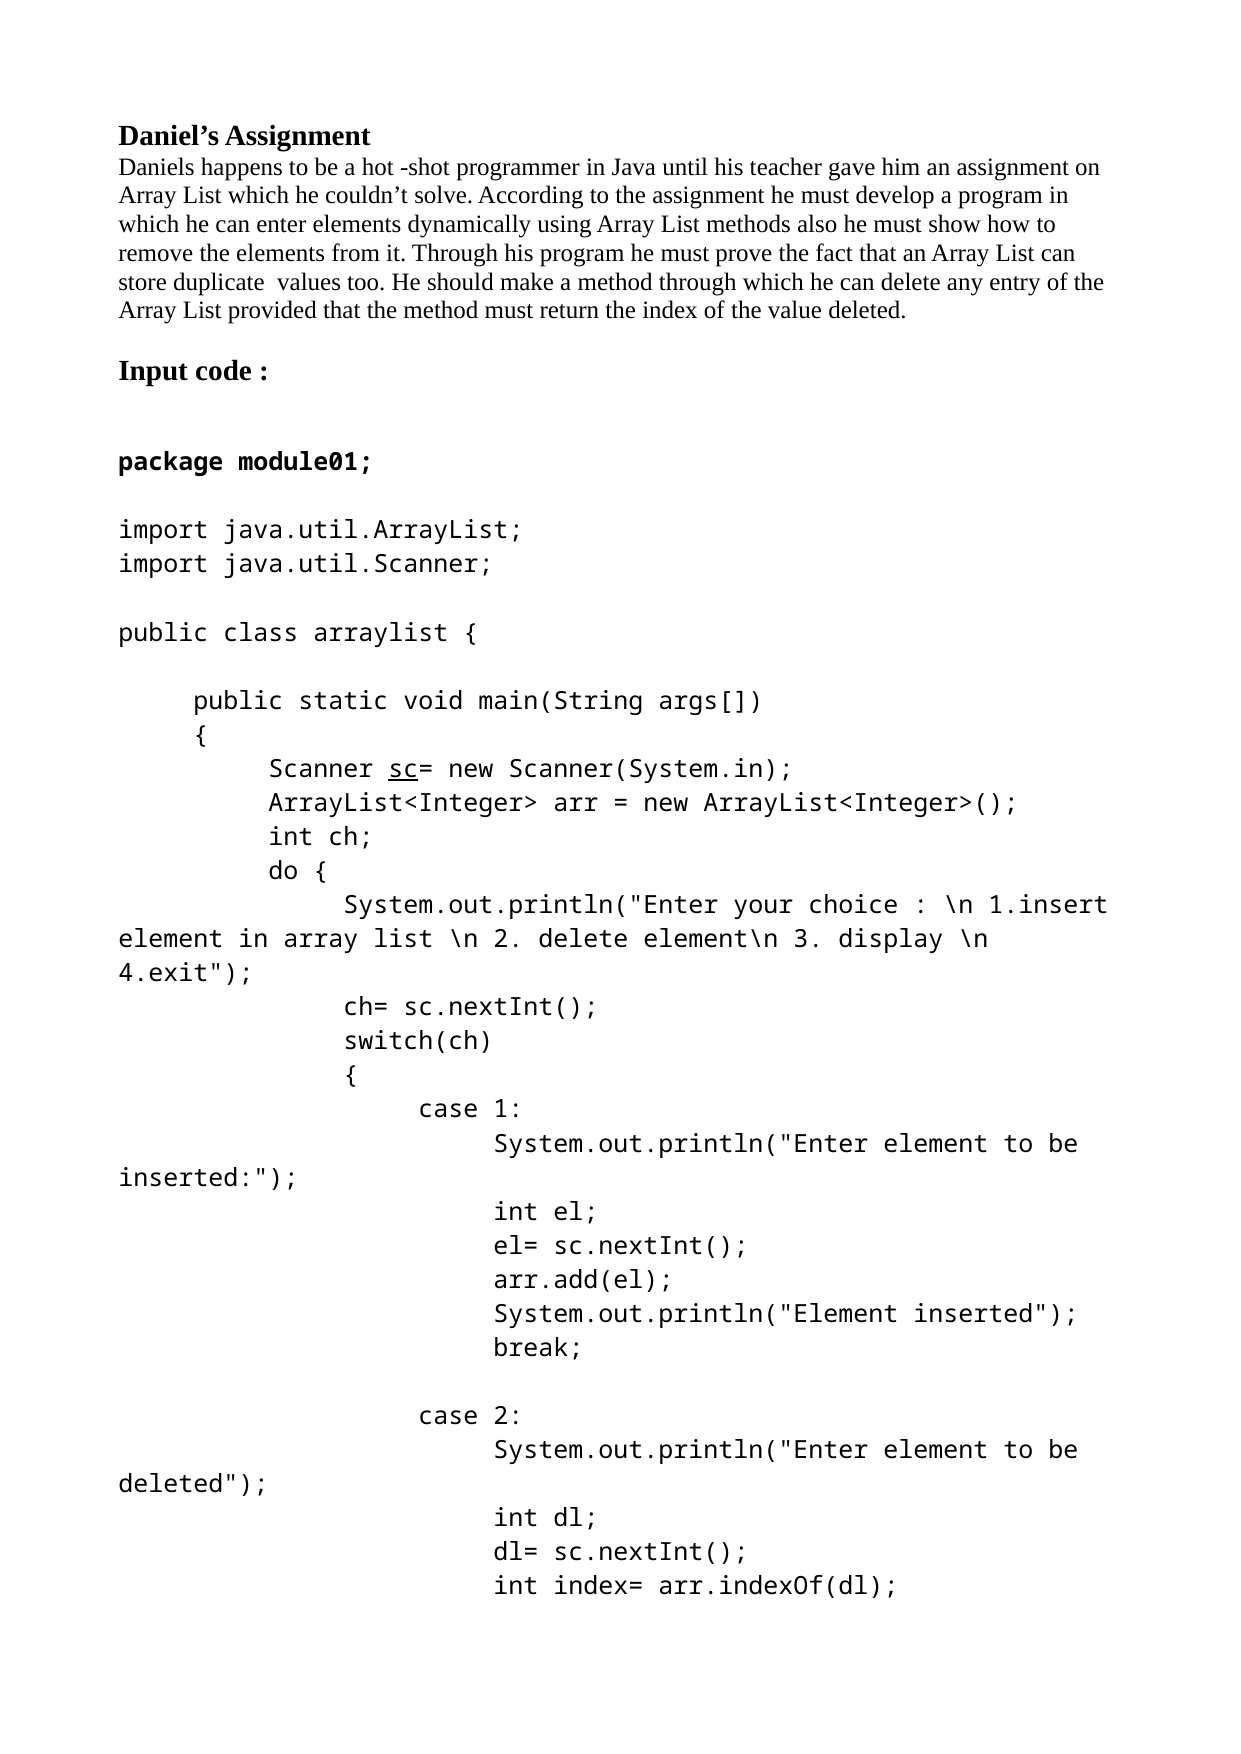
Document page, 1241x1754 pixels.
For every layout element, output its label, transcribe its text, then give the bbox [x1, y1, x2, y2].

text System.out.println("Enter element to be deleted"); [118, 1432, 1122, 1500]
text public static void main(String args[]) [118, 682, 1122, 716]
text break; [118, 1329, 1122, 1364]
text ch= sc.nextInt(); [118, 989, 1122, 1023]
text Daniels happens to be a hot -shot programmer in Java until his teacher gave him an assignment on Array List which he couldn’t solve. According to the assignment he must develop a program in which he can enter elements dynamically using Array List methods also he must show how to remove the elements from it. Through his program he must prove the fact that an Array List can store duplicate values too. He should make a method through which he can delete any entry of the [118, 152, 1122, 295]
text { [118, 716, 1122, 751]
text import java.util.ArrayList; [118, 512, 1122, 546]
text ArrayList<Integer> arr = new ArrayList<Integer>(); [118, 784, 1122, 819]
text import java.util.Scanner; [118, 546, 1122, 580]
text arr.add(el); [118, 1261, 1122, 1296]
text case 1: [118, 1091, 1122, 1125]
text int dl; [118, 1500, 1122, 1534]
text el= sc.nextInt(); [118, 1227, 1122, 1261]
text System.out.println("Enter element to be inserted:"); [118, 1125, 1122, 1193]
text package module01; [118, 444, 1122, 478]
text Scanner sc= new Scanner(System.in); [118, 751, 1122, 784]
text case 2: [118, 1398, 1122, 1432]
text Input code : [118, 353, 1122, 386]
text int index= arr.indexOf(dl); [118, 1568, 1122, 1602]
text dl= sc.nextInt(); [118, 1534, 1122, 1568]
text do { [118, 853, 1122, 887]
text System.out.println("Element inserted"); [118, 1296, 1122, 1329]
text int ch; [118, 819, 1122, 853]
text public class arraylist { [118, 614, 1122, 648]
text Array List provided that the method must return the index of the value deleted. [118, 295, 1122, 324]
text int el; [118, 1193, 1122, 1227]
text { [118, 1057, 1122, 1091]
text Daniel’s Assignment [118, 118, 1122, 152]
text switch(ch) [118, 1023, 1122, 1057]
text System.out.println("Enter your choice : \n 1.insert element in array list \n 2. delete element\n 3. display \n 4.exit"); [118, 887, 1122, 989]
